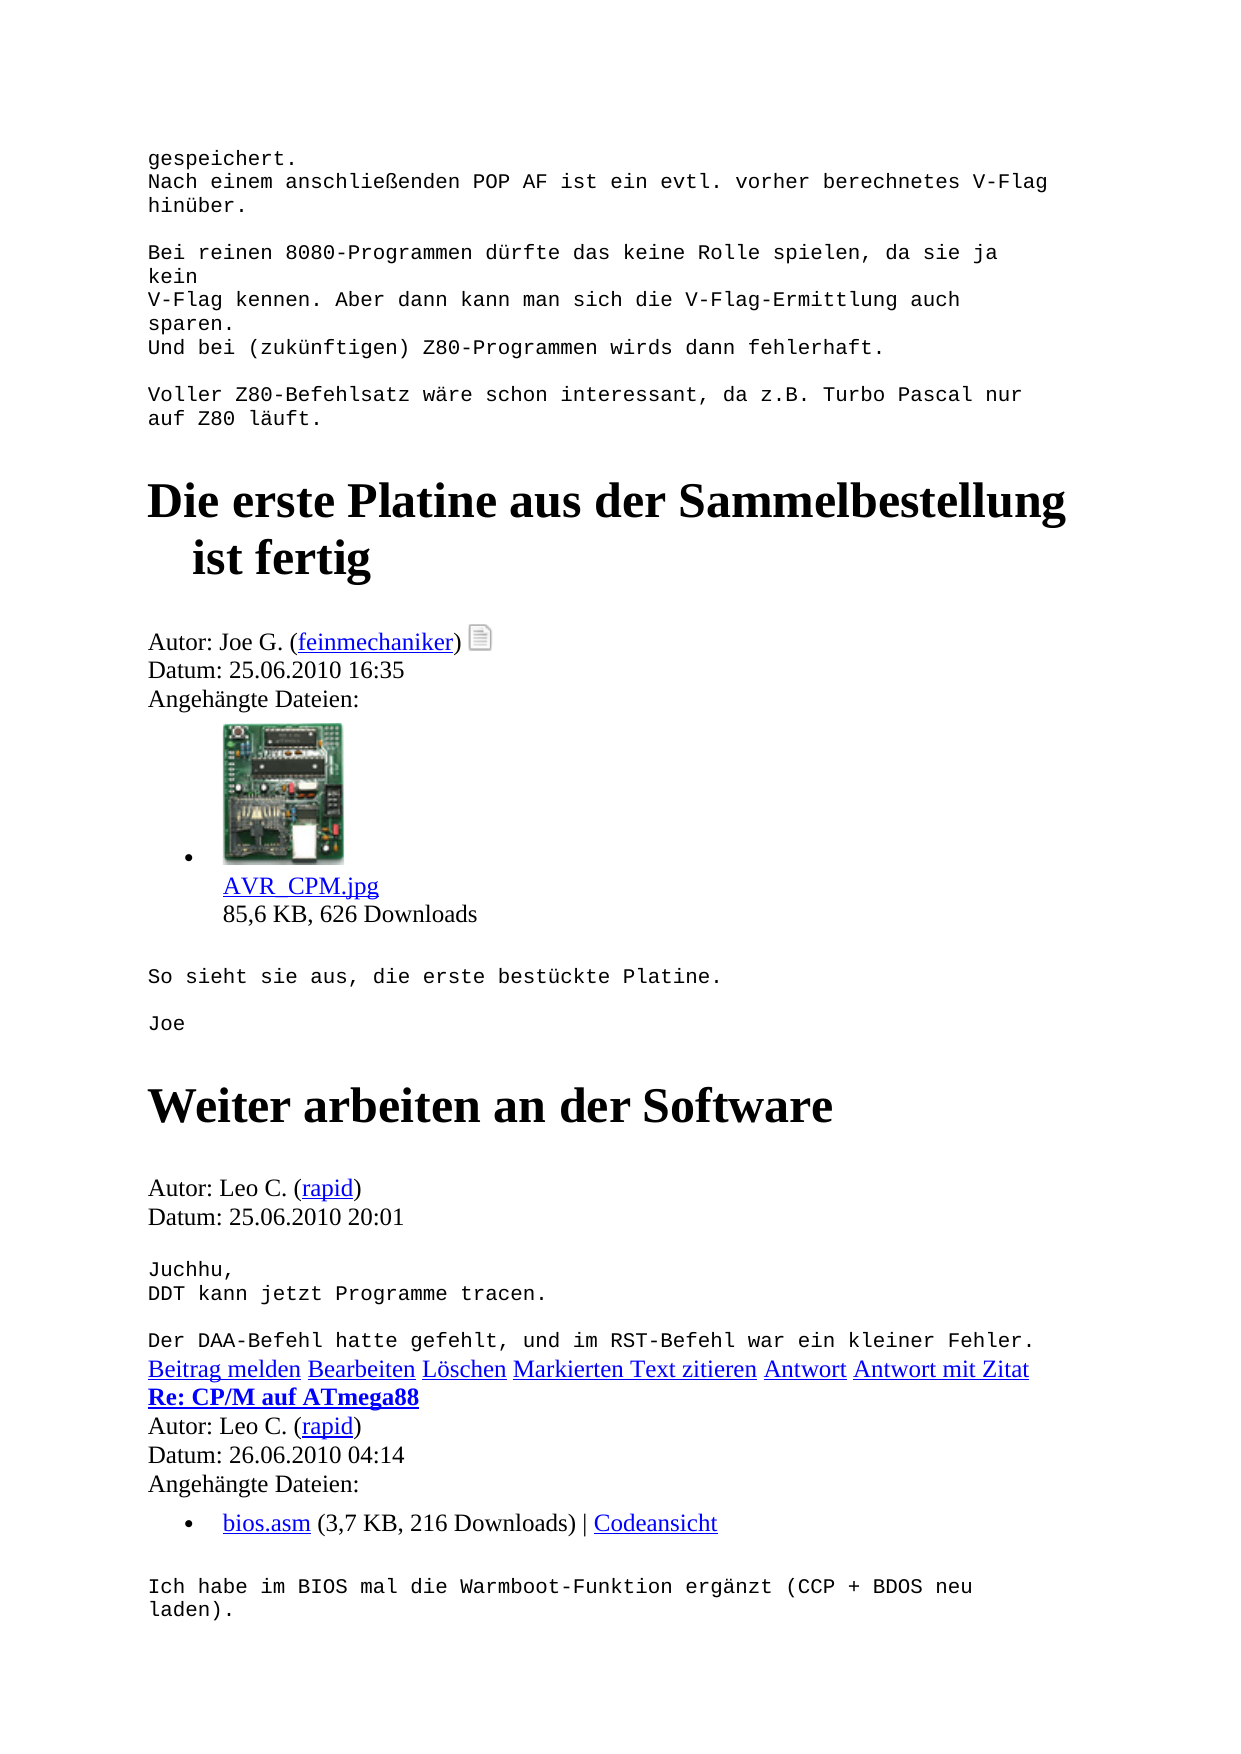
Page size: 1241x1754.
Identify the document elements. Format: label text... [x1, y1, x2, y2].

text Ich habe im BIOS mal die Warmboot-Funktion ergänzt (CCP + BDOS neu [148, 1576, 1093, 1599]
text sparen. [148, 313, 1093, 337]
picture [467, 624, 494, 651]
list bios.asm (3,7 KB, 216 Downloads) | Codeansicht [185, 1508, 1093, 1537]
text kein [148, 266, 1093, 289]
text V-Flag kennen. Aber dann kann man sich die V-Flag-Ermittlung auch [148, 289, 1093, 313]
text Voller Z80-Befehlsatz wäre schon interessant, da z.B. Turbo Pascal nur [148, 384, 1093, 408]
subtitle Weiter arbeiten an der Software [148, 1076, 1093, 1134]
text So sieht sie aus, die erste bestückte Platine. [148, 966, 1093, 990]
text Re: CP/M auf ATmega88 [148, 1382, 1093, 1411]
text Datum: 26.06.2010 04:14 [148, 1440, 1093, 1469]
text Nach einem anschließenden POP AF ist ein evtl. vorher berechnetes V-Flag [148, 171, 1093, 195]
text auf Z80 läuft. [148, 408, 1093, 431]
picture [222, 723, 345, 865]
text laden). [148, 1599, 1093, 1623]
text Autor: Leo C. (rapid) [148, 1173, 1093, 1202]
list AVR_CPM.jpg 85,6 KB, 626 Downloads [185, 723, 1093, 927]
text Angehängte Dateien: [148, 684, 1093, 713]
text Bei reinen 8080-Programmen dürfte das keine Rolle spielen, da sie ja [148, 242, 1093, 266]
subtitle Die erste Platine aus der Sammelbestellung ist fertig [148, 471, 1093, 586]
text Angehängte Dateien: [148, 1469, 1093, 1497]
text Der DAA-Befehl hatte gefehlt, und im RST-Befehl war ein kleiner Fehler. [148, 1330, 1093, 1354]
text Und bei (zukünftigen) Z80-Programmen wirds dann fehlerhaft. [148, 337, 1093, 360]
text gespeichert. [148, 148, 1093, 171]
text Datum: 25.06.2010 20:01 [148, 1202, 1093, 1230]
text Autor: Leo C. (rapid) [148, 1411, 1093, 1440]
text hinüber. [148, 195, 1093, 218]
text Juchhu, [148, 1259, 1093, 1283]
text Joe [148, 1013, 1093, 1037]
text DDT kann jetzt Programme tracen. [148, 1283, 1093, 1306]
text Datum: 25.06.2010 16:35 [148, 656, 1093, 684]
text Autor: Joe G. (feinmechaniker) [148, 625, 1093, 656]
text Beitrag melden Bearbeiten Löschen Markierten Text zitieren Antwort Antwort mit Zitat [148, 1354, 1093, 1382]
